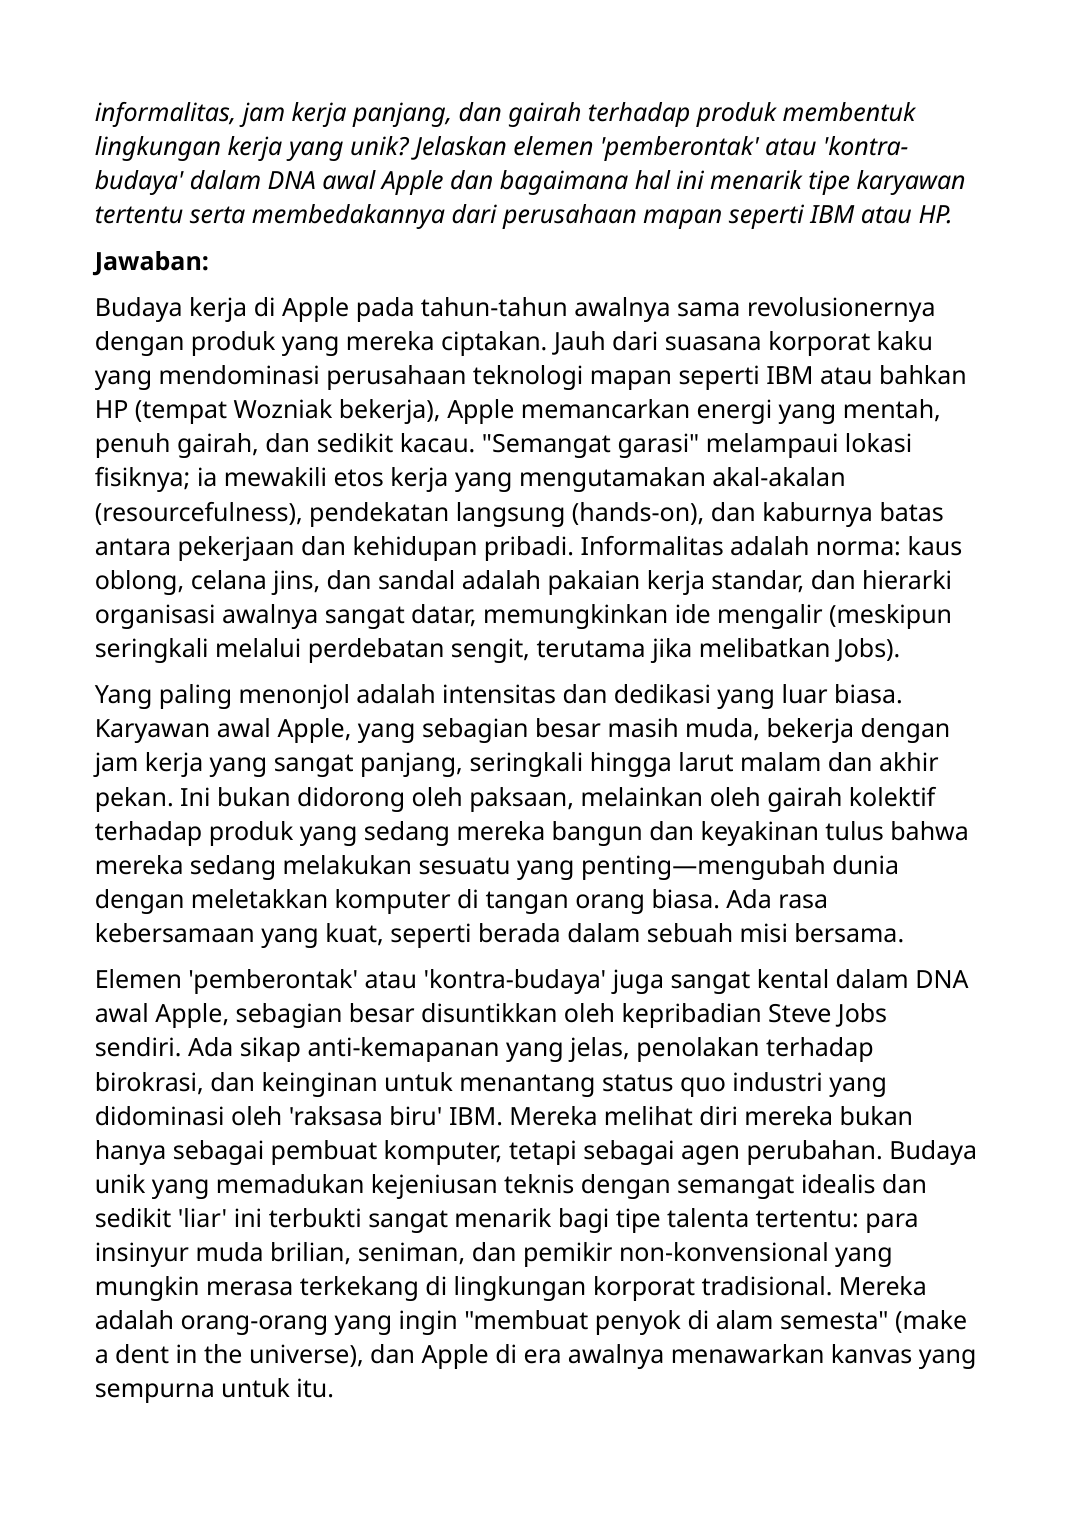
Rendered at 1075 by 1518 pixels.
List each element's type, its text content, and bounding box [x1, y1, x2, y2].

text Elemen 'pemberontak' atau 'kontra-budaya' juga sangat kental dalam DNA awal Apple, sebagian besar disuntikkan oleh kepribadian Steve Jobs sendiri. Ada sikap anti-kemapanan yang jelas, penolakan terhadap birokrasi, dan keinginan untuk menantang status quo industri yang didominasi oleh 'raksasa biru' IBM. Mereka melihat diri mereka bukan hanya sebagai pembuat komputer, tetapi sebagai agen perubahan. Budaya unik yang memadukan kejeniusan teknis dengan semangat idealis dan sedikit 'liar' ini terbukti sangat menarik bagi tipe talenta tertentu: para insinyur muda brilian, seniman, dan pemikir non-konvensional yang mungkin merasa terkekang di lingkungan korporat tradisional. Mereka adalah orang-orang yang ingin "membuat penyok di alam semesta" (make a dent in the universe), dan Apple di era awalnya menawarkan kanvas yang sempurna untuk itu. [94, 962, 980, 1405]
text Jawaban: [94, 243, 980, 277]
text Budaya kerja di Apple pada tahun-tahun awalnya sama revolusionernya dengan produk yang mereka ciptakan. Jauh dari suasana korporat kaku yang mendominasi perusahaan teknologi mapan seperti IBM atau bahkan HP (tempat Wozniak bekerja), Apple memancarkan energi yang mentah, penuh gairah, dan sedikit kacau. "Semangat garasi" melampaui lokasi fisiknya; ia mewakili etos kerja yang mengutamakan akal-akalan (resourcefulness), pendekatan langsung (hands-on), dan kaburnya batas antara pekerjaan dan kehidupan pribadi. Informalitas adalah norma: kaus oblong, celana jins, dan sandal adalah pakaian kerja standar, dan hierarki organisasi awalnya sangat datar, memungkinkan ide mengalir (meskipun seringkali melalui perdebatan sengit, terutama jika melibatkan Jobs). [94, 290, 980, 664]
text Yang paling menonjol adalah intensitas dan dedikasi yang luar biasa. Karyawan awal Apple, yang sebagian besar masih muda, bekerja dengan jam kerja yang sangat panjang, seringkali hingga larut malam dan akhir pekan. Ini bukan didorong oleh paksaan, melainkan oleh gairah kolektif terhadap produk yang sedang mereka bangun dan keyakinan tulus bahwa mereka sedang melakukan sesuatu yang penting—mengubah dunia dengan meletakkan komputer di tangan orang biasa. Ada rasa kebersamaan yang kuat, seperti berada dalam sebuah misi bersama. [94, 677, 980, 949]
text informalitas, jam kerja panjang, dan gairah terhadap produk membentuk lingkungan kerja yang unik? Jelaskan elemen 'pemberontak' atau 'kontra-budaya' dalam DNA awal Apple dan bagaimana hal ini menarik tipe karyawan tertentu serta membedakannya dari perusahaan mapan seperti IBM atau HP. [94, 94, 980, 231]
